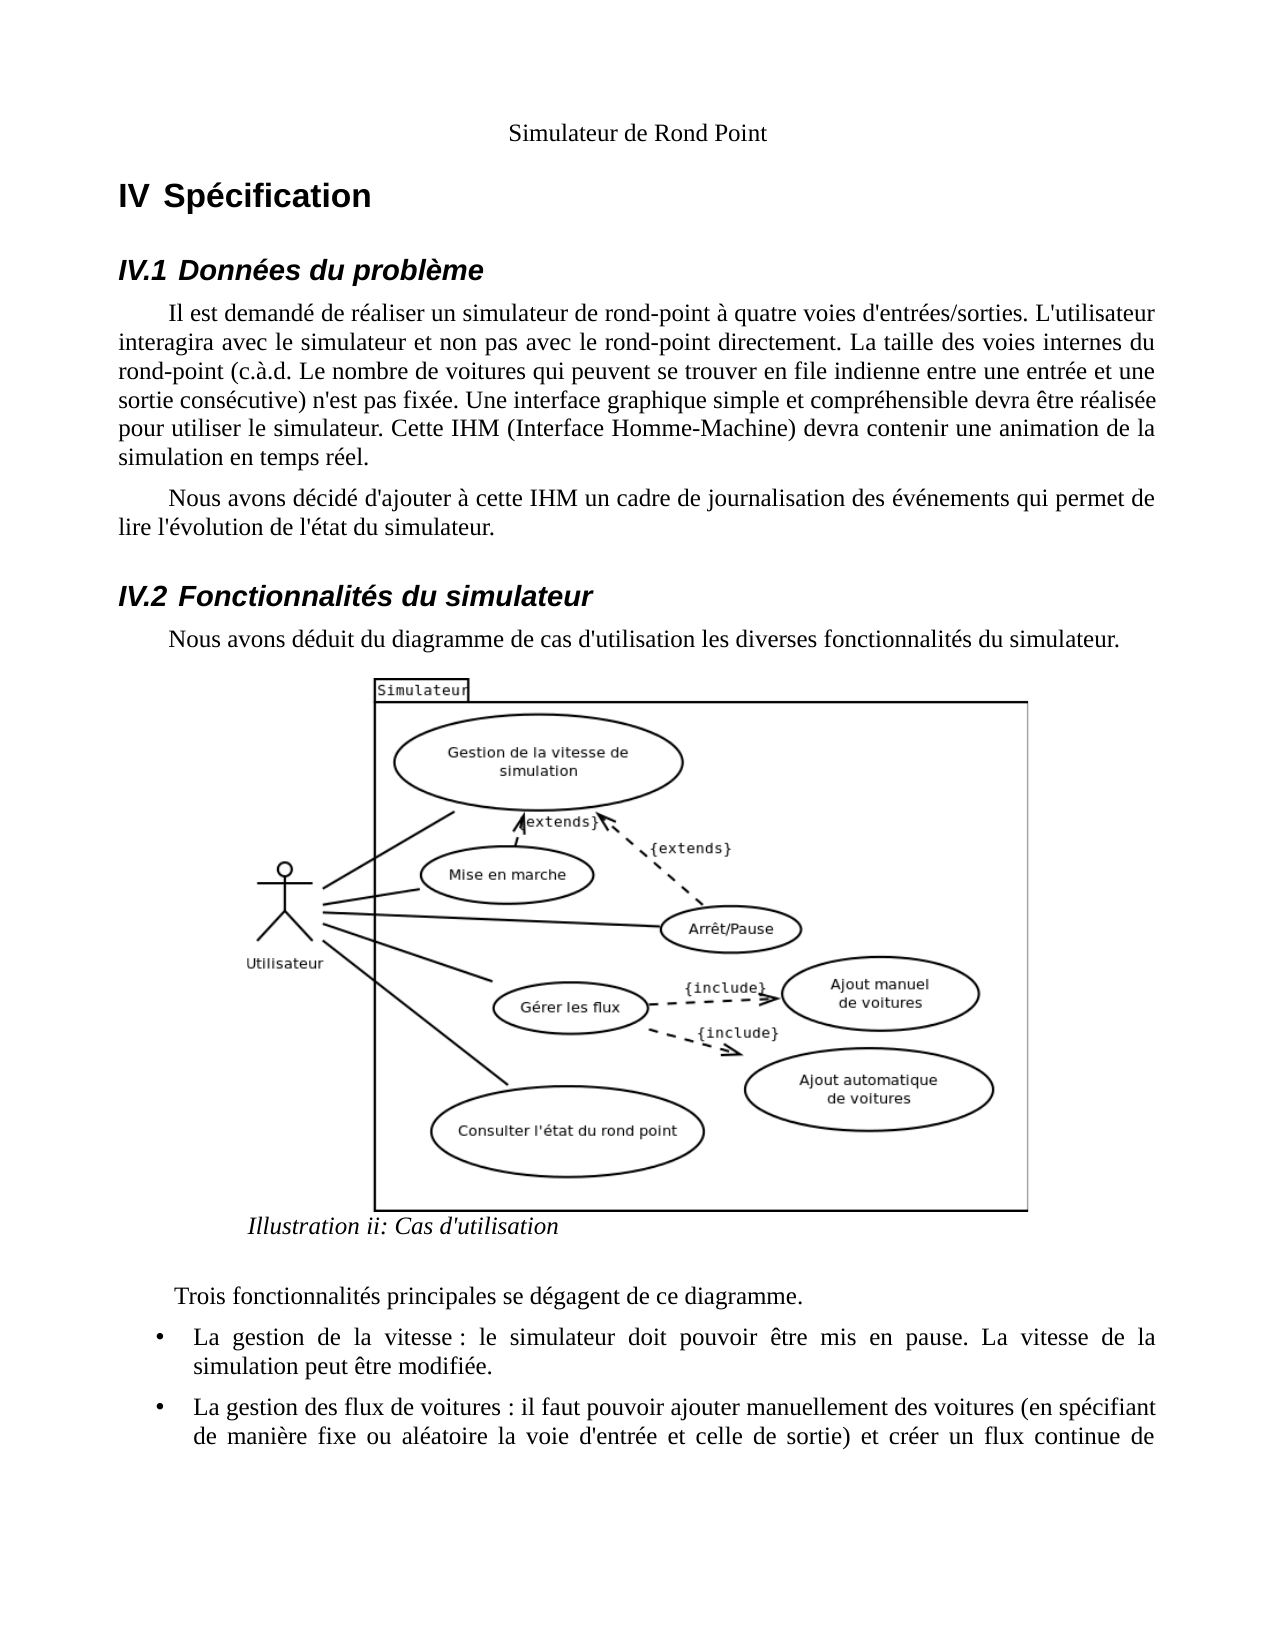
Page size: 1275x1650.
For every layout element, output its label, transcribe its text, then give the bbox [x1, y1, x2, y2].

subtitle Données du problème [118, 252, 1157, 286]
subtitle Fonctionnalités du simulateur [118, 578, 1157, 612]
text Trois fonctionnalités principales se dégagent de ce diagramme. [118, 1281, 1157, 1310]
list La gestion de la vitesse : le simulateur doit pouvoir être mis en pause. La vitesse de la simulation peut être modifiée. [156, 1322, 1157, 1380]
picture [247, 678, 1029, 1212]
text Il est demandé de réaliser un simulateur de rond-point à quatre voies d'entrées/sorties. L'utilisateur interagira avec le simulateur et non pas avec le rond-point directement. La taille des voies internes du rond-point (c.à.d. Le nombre de voitures qui peuvent se trouver en file indienne entre une entrée et une sortie consécutive) n'est pas fixée. Une interface graphique simple et compréhensible devra être réalisée pour utiliser le simulateur. Cette IHM (Interface Homme-Machine) devra contenir une animation de la simulation en temps réel. [118, 298, 1157, 471]
text Nous avons déduit du diagramme de cas d'utilisation les diverses fonctionnalités du simulateur. [118, 624, 1157, 653]
text Illustration ii: Cas d'utilisation [247, 1212, 1028, 1240]
text Nous avons décidé d'ajouter à cette IHM un cadre de journalisation des événements qui permet de lire l'évolution de l'état du simulateur. [118, 483, 1157, 541]
list La gestion des flux de voitures : il faut pouvoir ajouter manuellement des voitures (en spécifiant de manière fixe ou aléatoire la voie d'entrée et celle de sortie) et créer un flux continue de [156, 1392, 1157, 1450]
subtitle Spécification [118, 176, 1157, 215]
